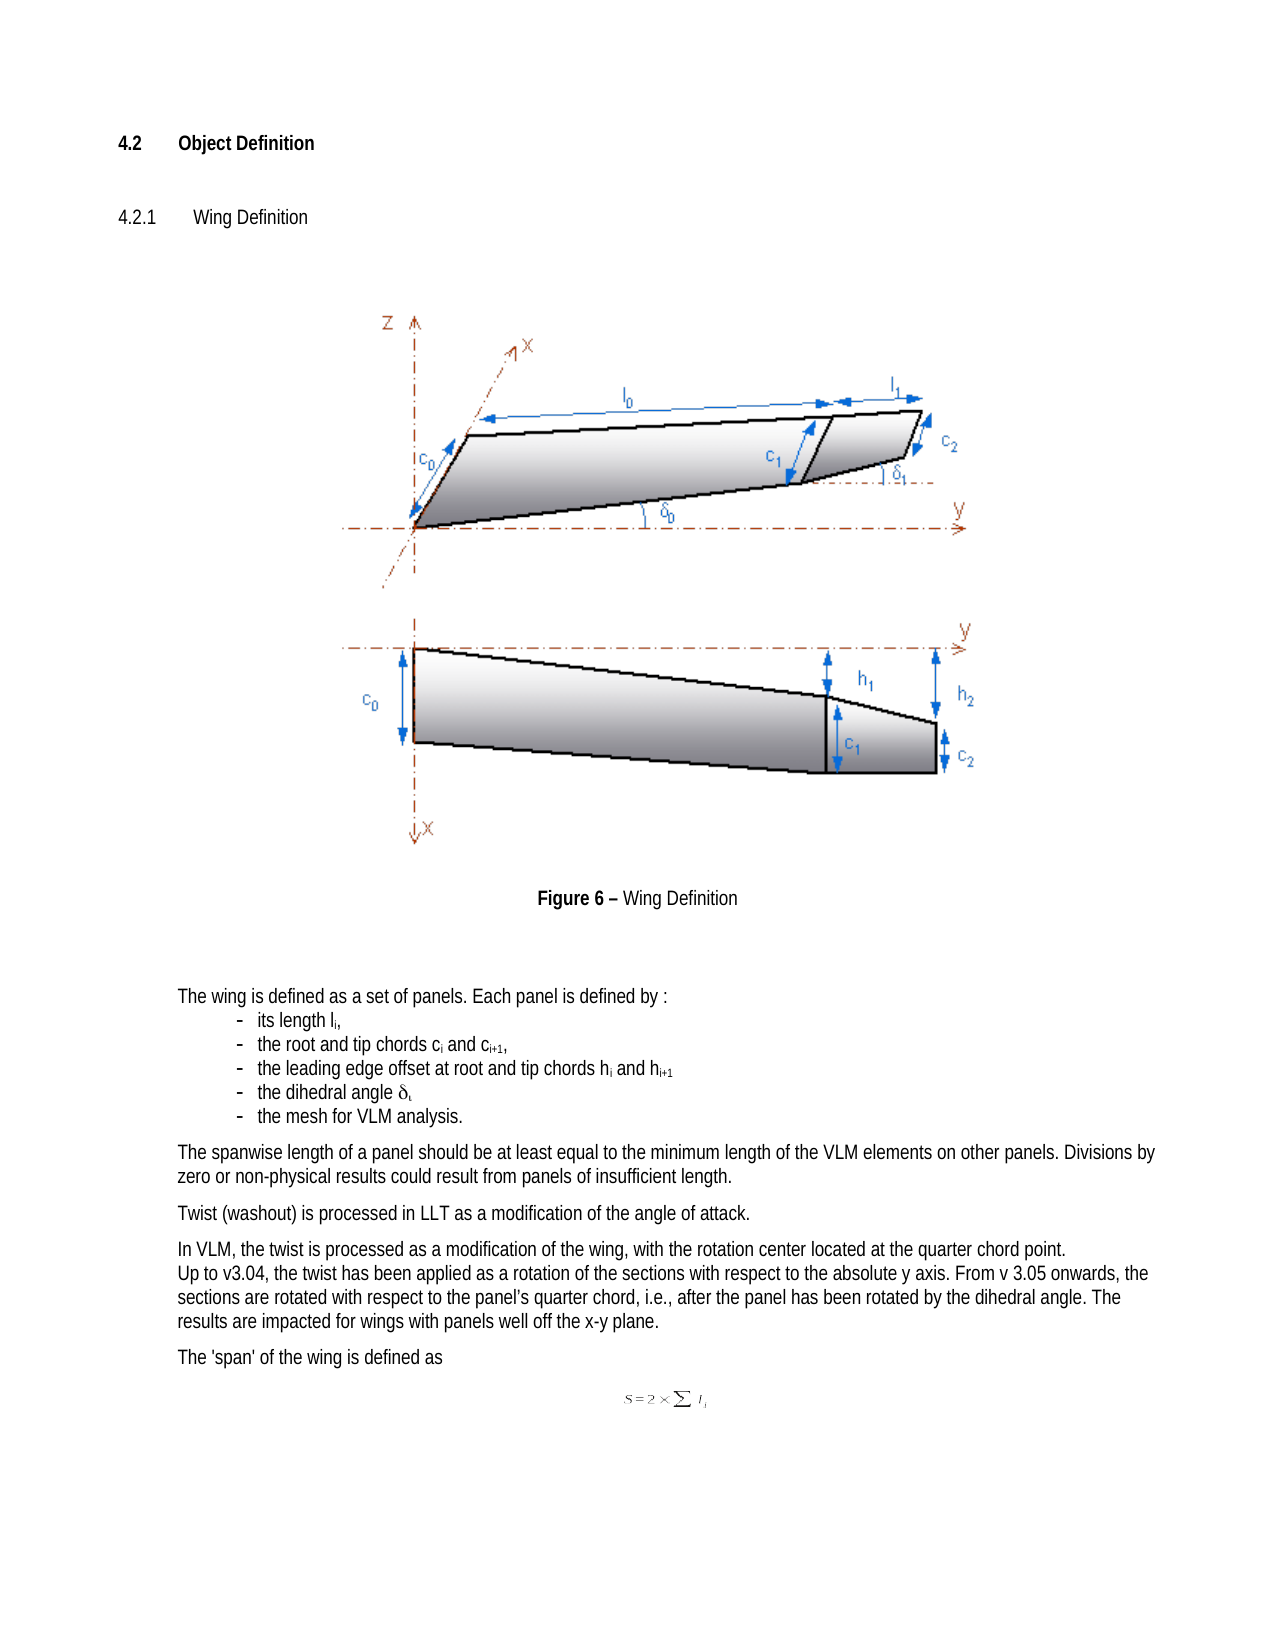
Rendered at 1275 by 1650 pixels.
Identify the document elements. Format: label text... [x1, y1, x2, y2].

subtitle Wing Definition [118, 205, 1157, 229]
list the mesh for VLM analysis. [236, 1104, 1157, 1128]
list the leading edge offset at root and tip chords hi and hi+1 [236, 1056, 1157, 1080]
picture [338, 298, 996, 852]
list the dihedral angle  [236, 1080, 1157, 1104]
text Twist (washout) is processed in LLT as a modification of the angle of attack. [177, 1201, 1157, 1224]
text Figure 6 – Wing Definition [118, 886, 1157, 910]
list its length li, [236, 1008, 1157, 1032]
text The 'span' of the wing is defined as [177, 1345, 1157, 1369]
subtitle Object Definition [118, 131, 1157, 155]
text The spanwise length of a panel should be at least equal to the minimum length of the VLM elements on other panels. Divisions by zero or non-physical results could result from panels of insufficient length. [177, 1140, 1157, 1188]
text The wing is defined as a set of panels. Each panel is defined by : [177, 984, 1157, 1008]
list the root and tip chords ci and ci+1, [236, 1032, 1157, 1056]
text In VLM, the twist is processed as a modification of the wing, with the rotation center located at the quarter chord point. Up to v3.04, the twist has been applied as a rotation of the sections with respect to the absolute y axis. From v 3.05 onwards, the sections are rotated with respect to the panel’s quarter chord, i.e., after the panel has been rotated by the dihedral angle. The results are impacted for wings with panels well off the x-y plane. [177, 1237, 1157, 1333]
